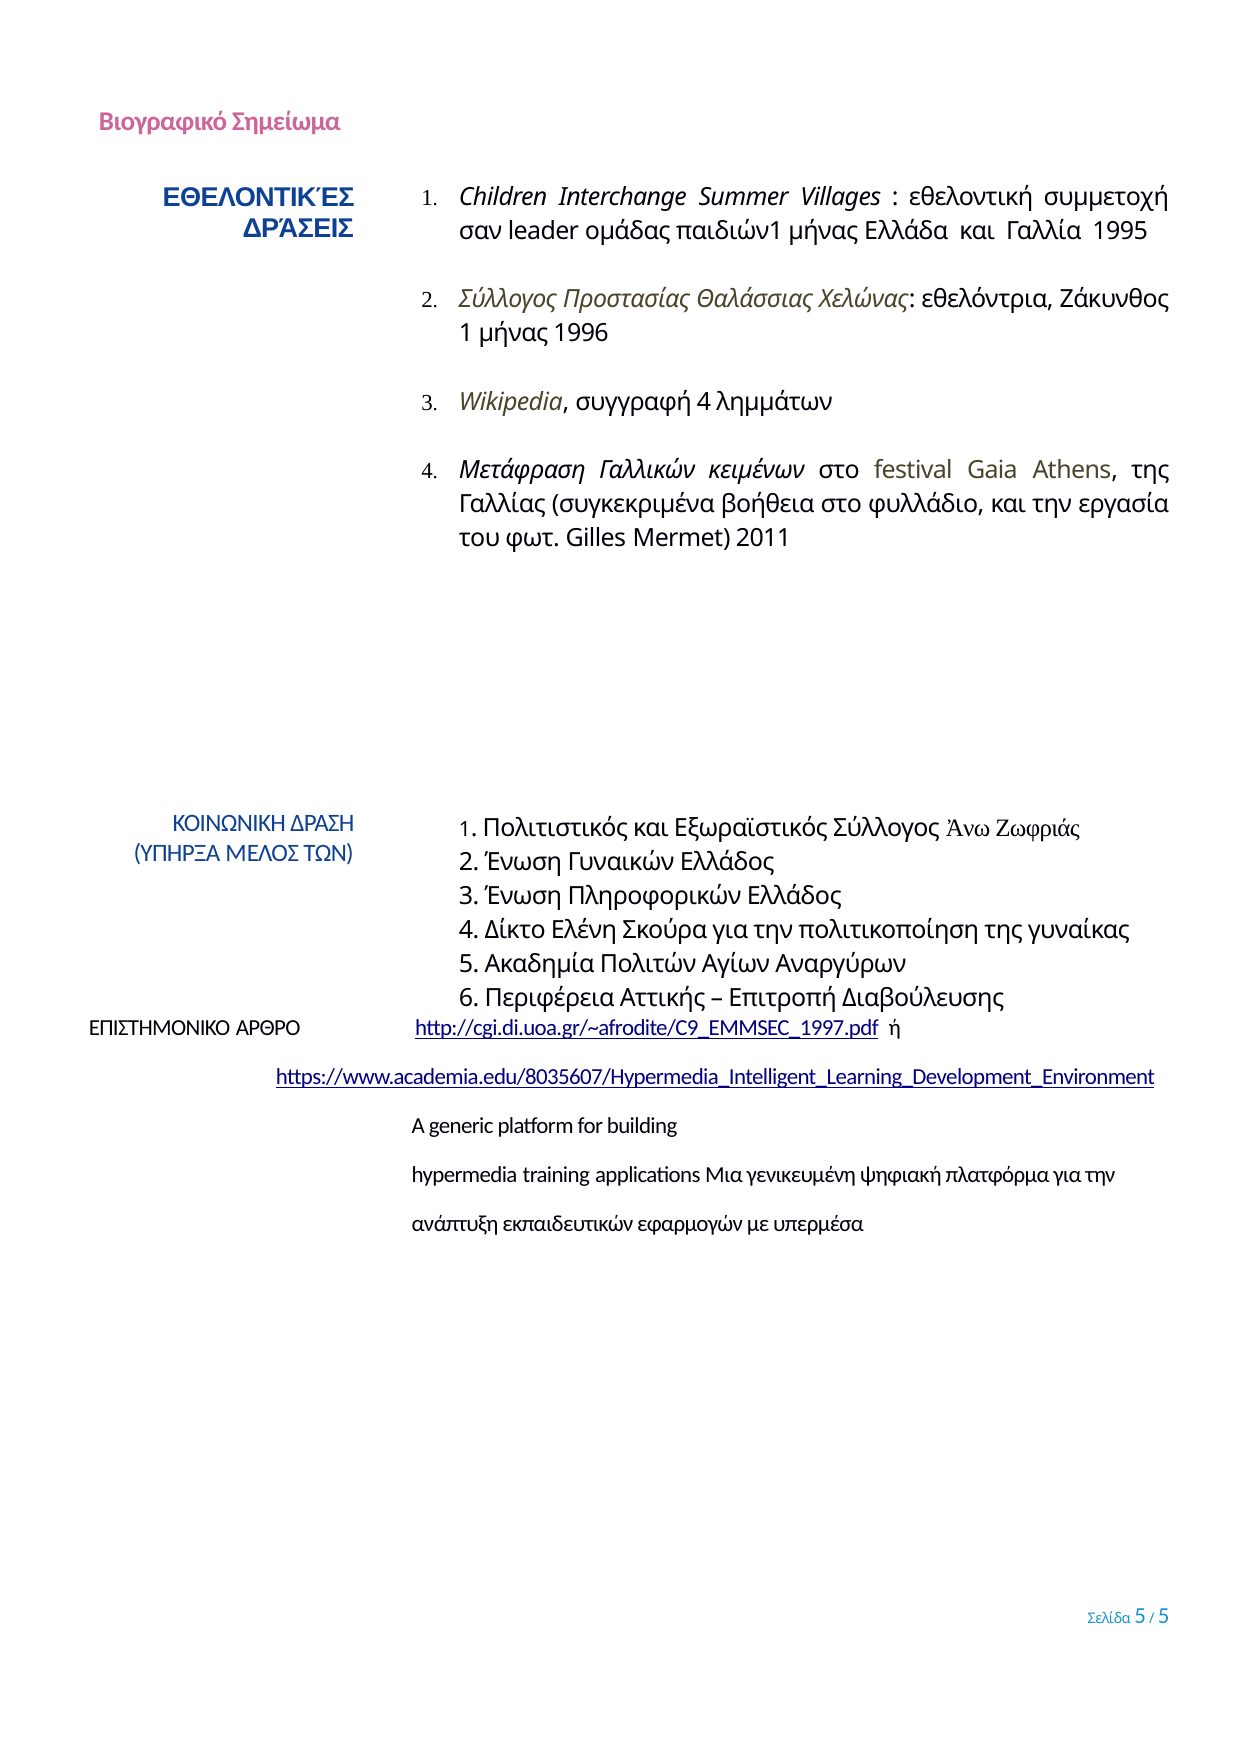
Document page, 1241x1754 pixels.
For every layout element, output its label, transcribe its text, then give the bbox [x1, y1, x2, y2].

text ΕΠΙΣΤΗΜΟΝΙΚΟ ΑΡΘΡΟ http://cgi.di.uoa.gr/~afrodite/C9_EMMSEC_1997.pdf ή [88, 1013, 1169, 1042]
table_header Children Interchange Summer Villages : εθελοντική συμμετοχή σαν leader ομάδας παιδιών1 μήνας Eλλάδα και Γαλλία 1995 Σύλλογος Προστασίας Θαλάσσιας Χελώνας: εθελόντρια, Ζάκυνθος 1 μήνας 1996 Wikipedia, συγγραφή 4 λημμάτων Μετάφραση Γαλλικών κειμένων στο festival Gaia Athens, της Γαλλίας (συγκεκριμένα βοήθεια στο φυλλάδιο, και την εργασία του φωτ. Gilles Mermet) 2011 1. Πολιτιστικός και Εξωραϊστικός Σύλλογος Ἀνω Ζωφριάς 2. Ένωση Γυναικών Ελλάδος 3. Ένωση Πληροφορικών Ελλάδος 4. Δίκτο Ελένη Σκούρα για την πολιτικοποίηση της γυναίκας 5. Ακαδημία Πολιτών Αγίων Αναργύρων 6. Περιφέρεια Αττικής – Επιτροπή Διαβούλευσης [384, 179, 1169, 1013]
text ανάπτυξη εκπαιδευτικών εφαρμογών με υπερμέσα [88, 1209, 1169, 1237]
text A generic platform for building [88, 1111, 1169, 1139]
table_header Εθελοντικές Δράσεις ΚΟΙΝΩΝΙΚΗ ΔΡΑΣΗ (Υπήρξα Mέλος των) [89, 179, 384, 1013]
text hypermedia training applications Μια γενικευμένη ψηφιακή πλατφόρμα για την [88, 1160, 1169, 1188]
text https://www.academia.edu/8035607/Hypermedia_Intelligent_Learning_Development_Environment [88, 1062, 1169, 1090]
